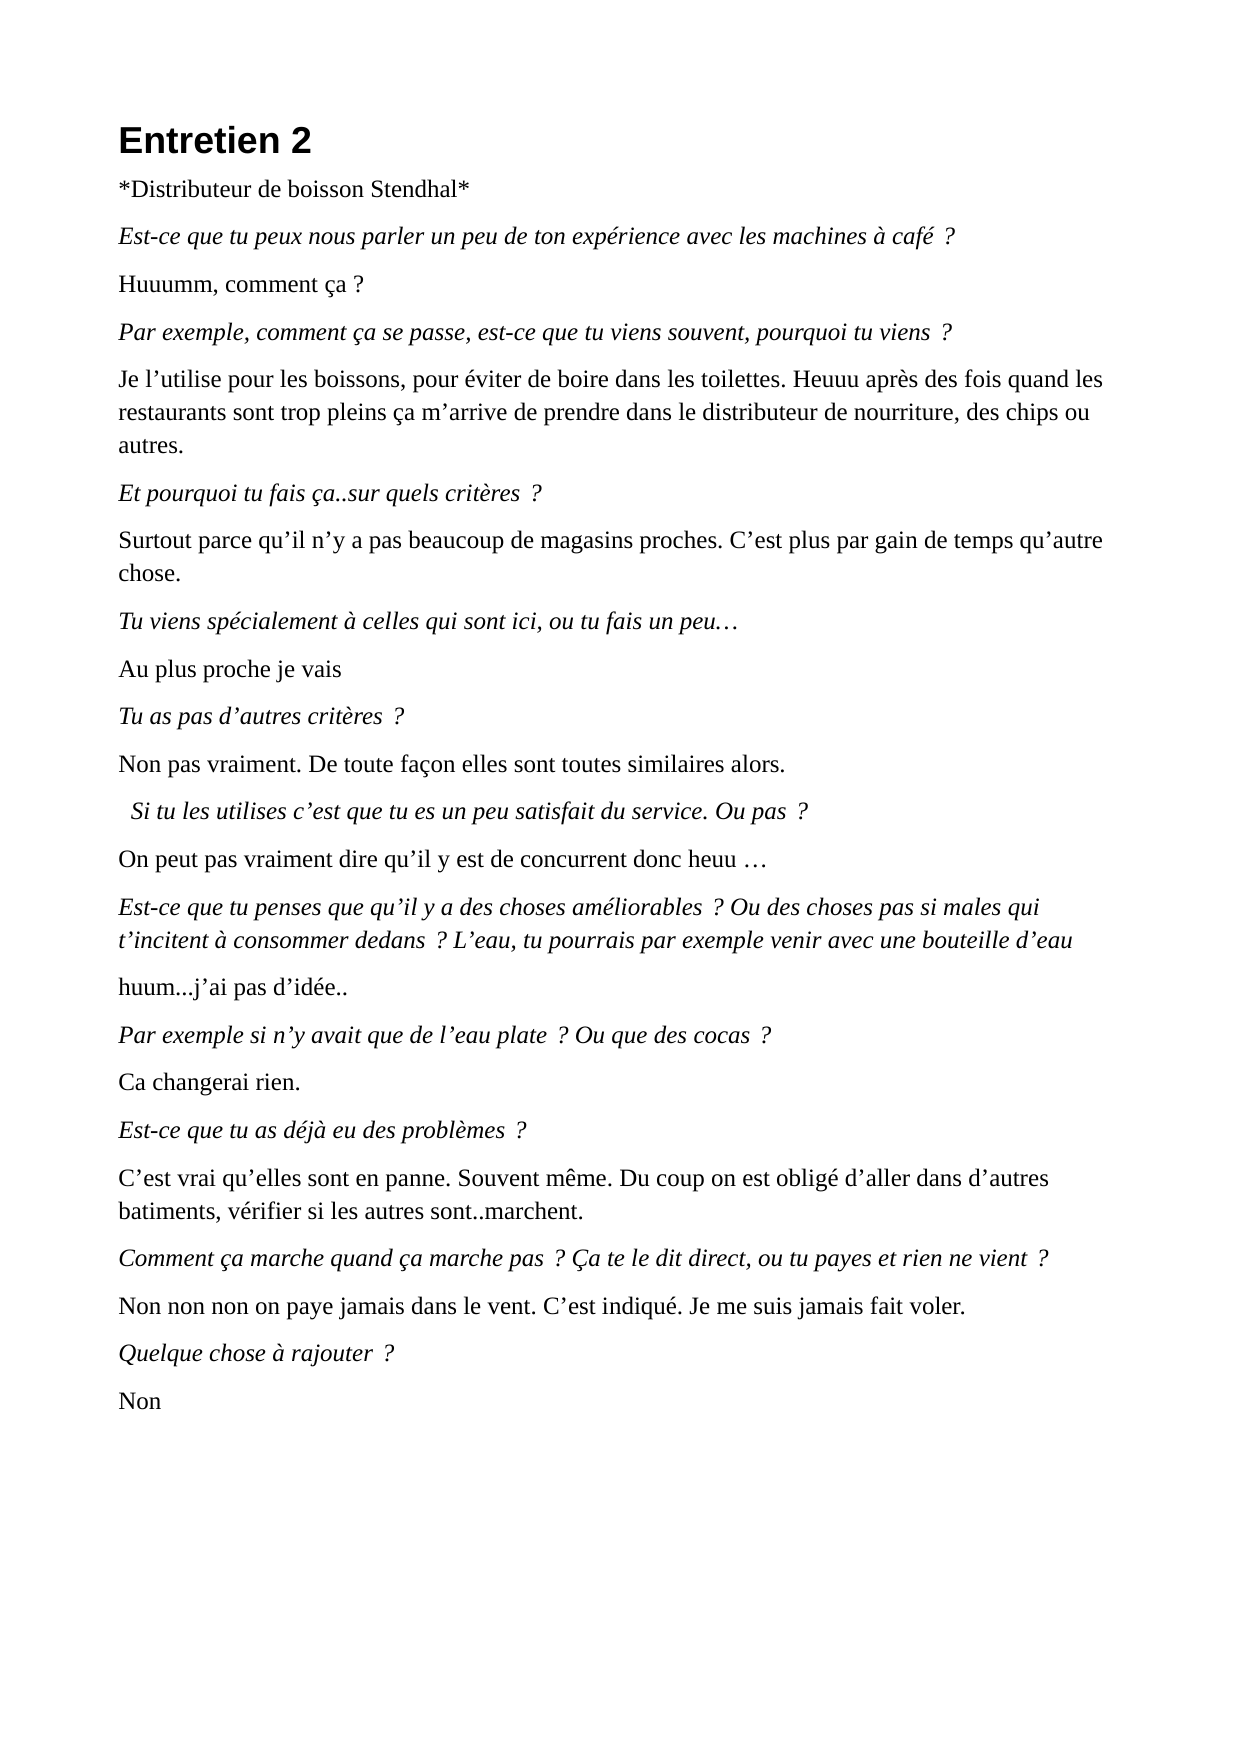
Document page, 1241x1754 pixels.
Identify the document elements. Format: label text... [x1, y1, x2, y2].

text huum...j’ai pas d’idée.. [118, 972, 1122, 1001]
text Au plus proche je vais [118, 654, 1122, 682]
text Est-ce que tu as déjà eu des problèmes ? [118, 1115, 1122, 1144]
text Ca changerai rien. [118, 1067, 1122, 1096]
text On peut pas vraiment dire qu’il y est de concurrent donc heuu … [118, 844, 1122, 873]
text Tu as pas d’autres critères ? [118, 701, 1122, 730]
text Par exemple, comment ça se passe, est-ce que tu viens souvent, pourquoi tu viens ? [118, 317, 1122, 345]
text Est-ce que tu penses que qu’il y a des choses améliorables ? Ou des choses pas si males qui t’incitent à consommer dedans ? L’eau, tu pourrais par exemple venir avec une bouteille d’eau [118, 892, 1122, 953]
text Si tu les utilises c’est que tu es un peu satisfait du service. Ou pas ? [118, 796, 1122, 825]
text Non non non on paye jamais dans le vent. C’est indiqué. Je me suis jamais fait voler. [118, 1291, 1122, 1320]
text Non [118, 1386, 1122, 1415]
text C’est vrai qu’elles sont en panne. Souvent même. Du coup on est obligé d’aller dans d’autres batiments, vérifier si les autres sont..marchent. [118, 1163, 1122, 1224]
text *Distributeur de boisson Stendhal* [118, 174, 1122, 202]
text Je l’utilise pour les boissons, pour éviter de boire dans les toilettes. Heuuu après des fois quand les restaurants sont trop pleins ça m’arrive de prendre dans le distributeur de nourriture, des chips ou autres. [118, 364, 1122, 459]
text Comment ça marche quand ça marche pas ? Ça te le dit direct, ou tu payes et rien ne vient ? [118, 1243, 1122, 1272]
text Est-ce que tu peux nous parler un peu de ton expérience avec les machines à café ? [118, 221, 1122, 250]
text Par exemple si n’y avait que de l’eau plate ? Ou que des cocas ? [118, 1020, 1122, 1049]
subtitle Entretien 2 [118, 118, 1122, 161]
text Huuumm, comment ça ? [118, 269, 1122, 298]
text Et pourquoi tu fais ça..sur quels critères ? [118, 478, 1122, 507]
text Non pas vraiment. De toute façon elles sont toutes similaires alors. [118, 749, 1122, 778]
text Surtout parce qu’il n’y a pas beaucoup de magasins proches. C’est plus par gain de temps qu’autre chose. [118, 525, 1122, 587]
text Quelque chose à rajouter ? [118, 1338, 1122, 1367]
text Tu viens spécialement à celles qui sont ici, ou tu fais un peu… [118, 606, 1122, 635]
